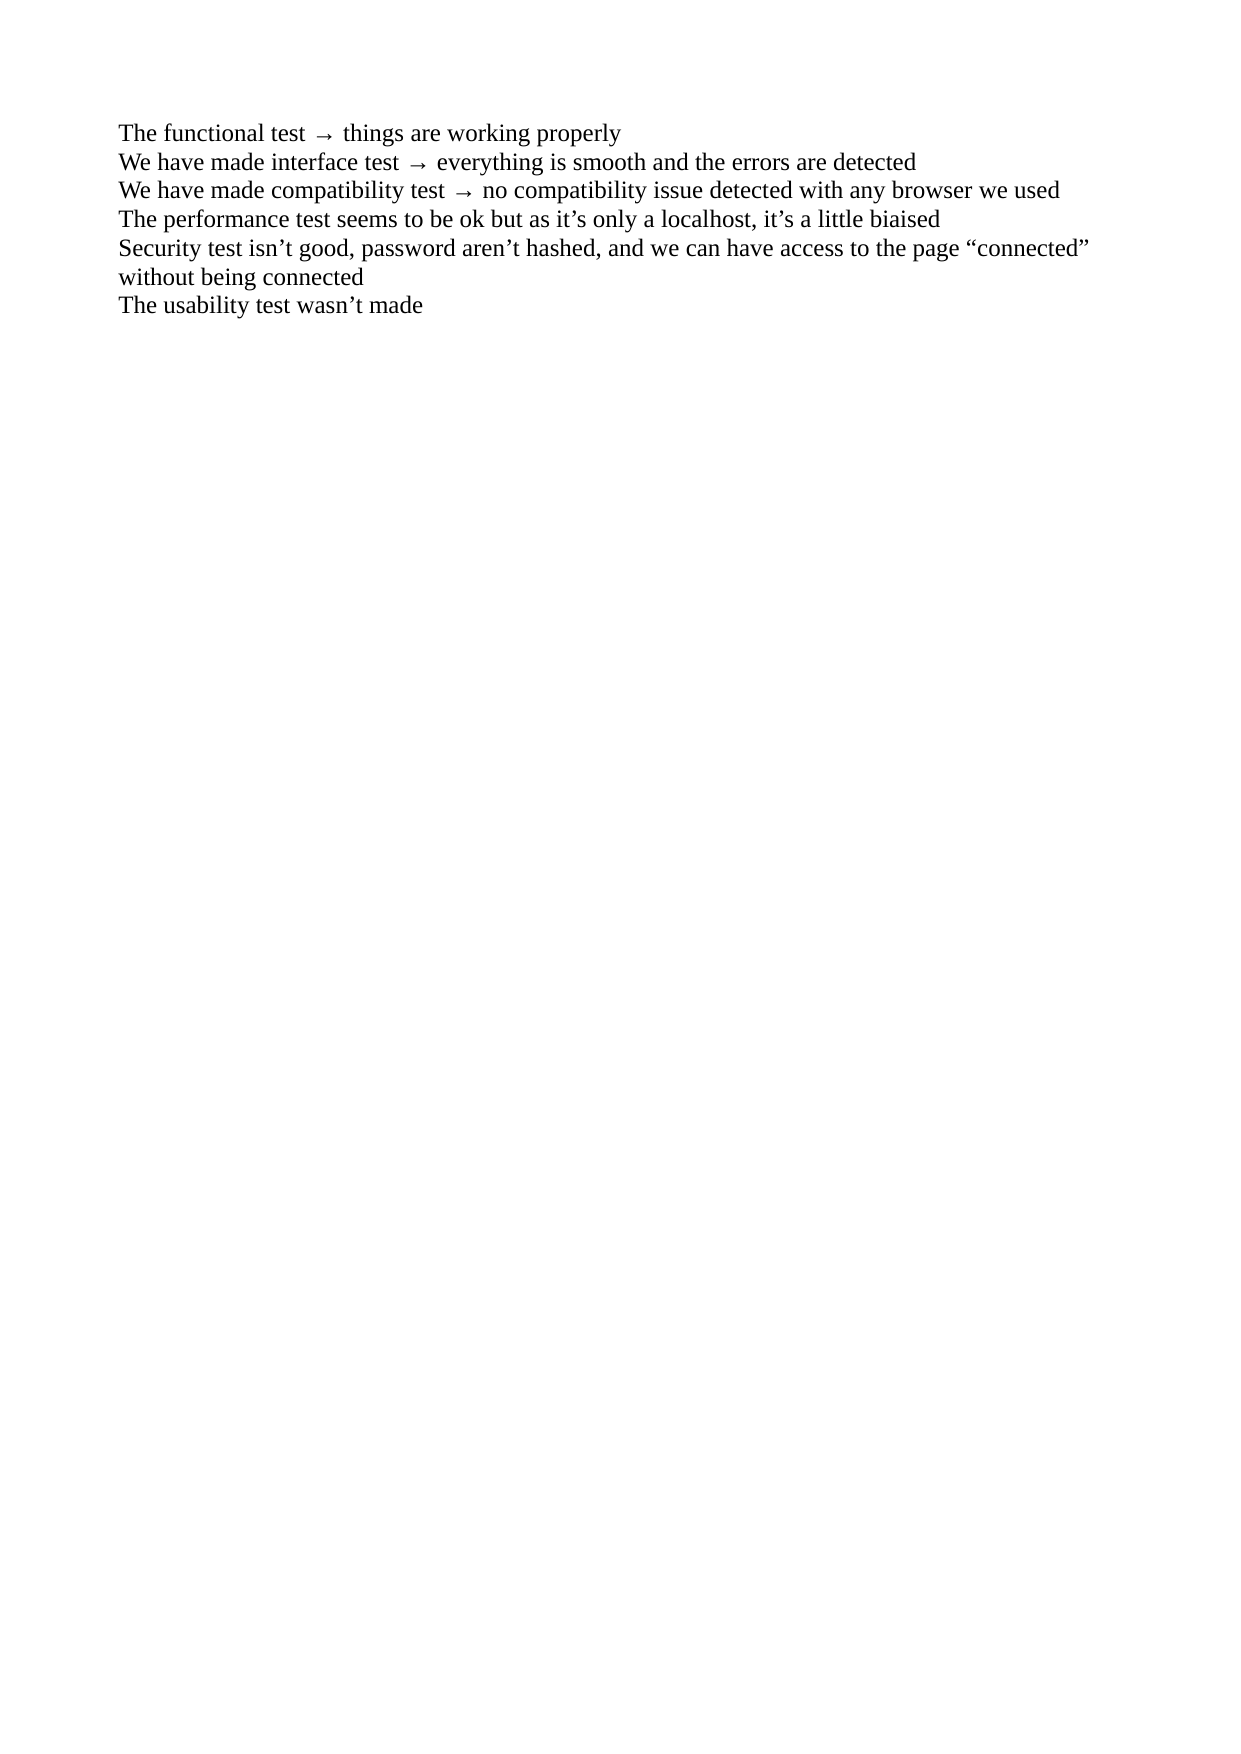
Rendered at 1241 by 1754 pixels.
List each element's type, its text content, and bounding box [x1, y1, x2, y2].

text Security test isn’t good, password aren’t hashed, and we can have access to the page “connected” without being connected [118, 233, 1122, 291]
text We have made interface test → everything is smooth and the errors are detected [118, 147, 1122, 176]
text The performance test seems to be ok but as it’s only a localhost, it’s a little biaised [118, 204, 1122, 233]
text The functional test → things are working properly [118, 118, 1122, 147]
text We have made compatibility test → no compatibility issue detected with any browser we used [118, 176, 1122, 204]
text The usability test wasn’t made [118, 291, 1122, 319]
